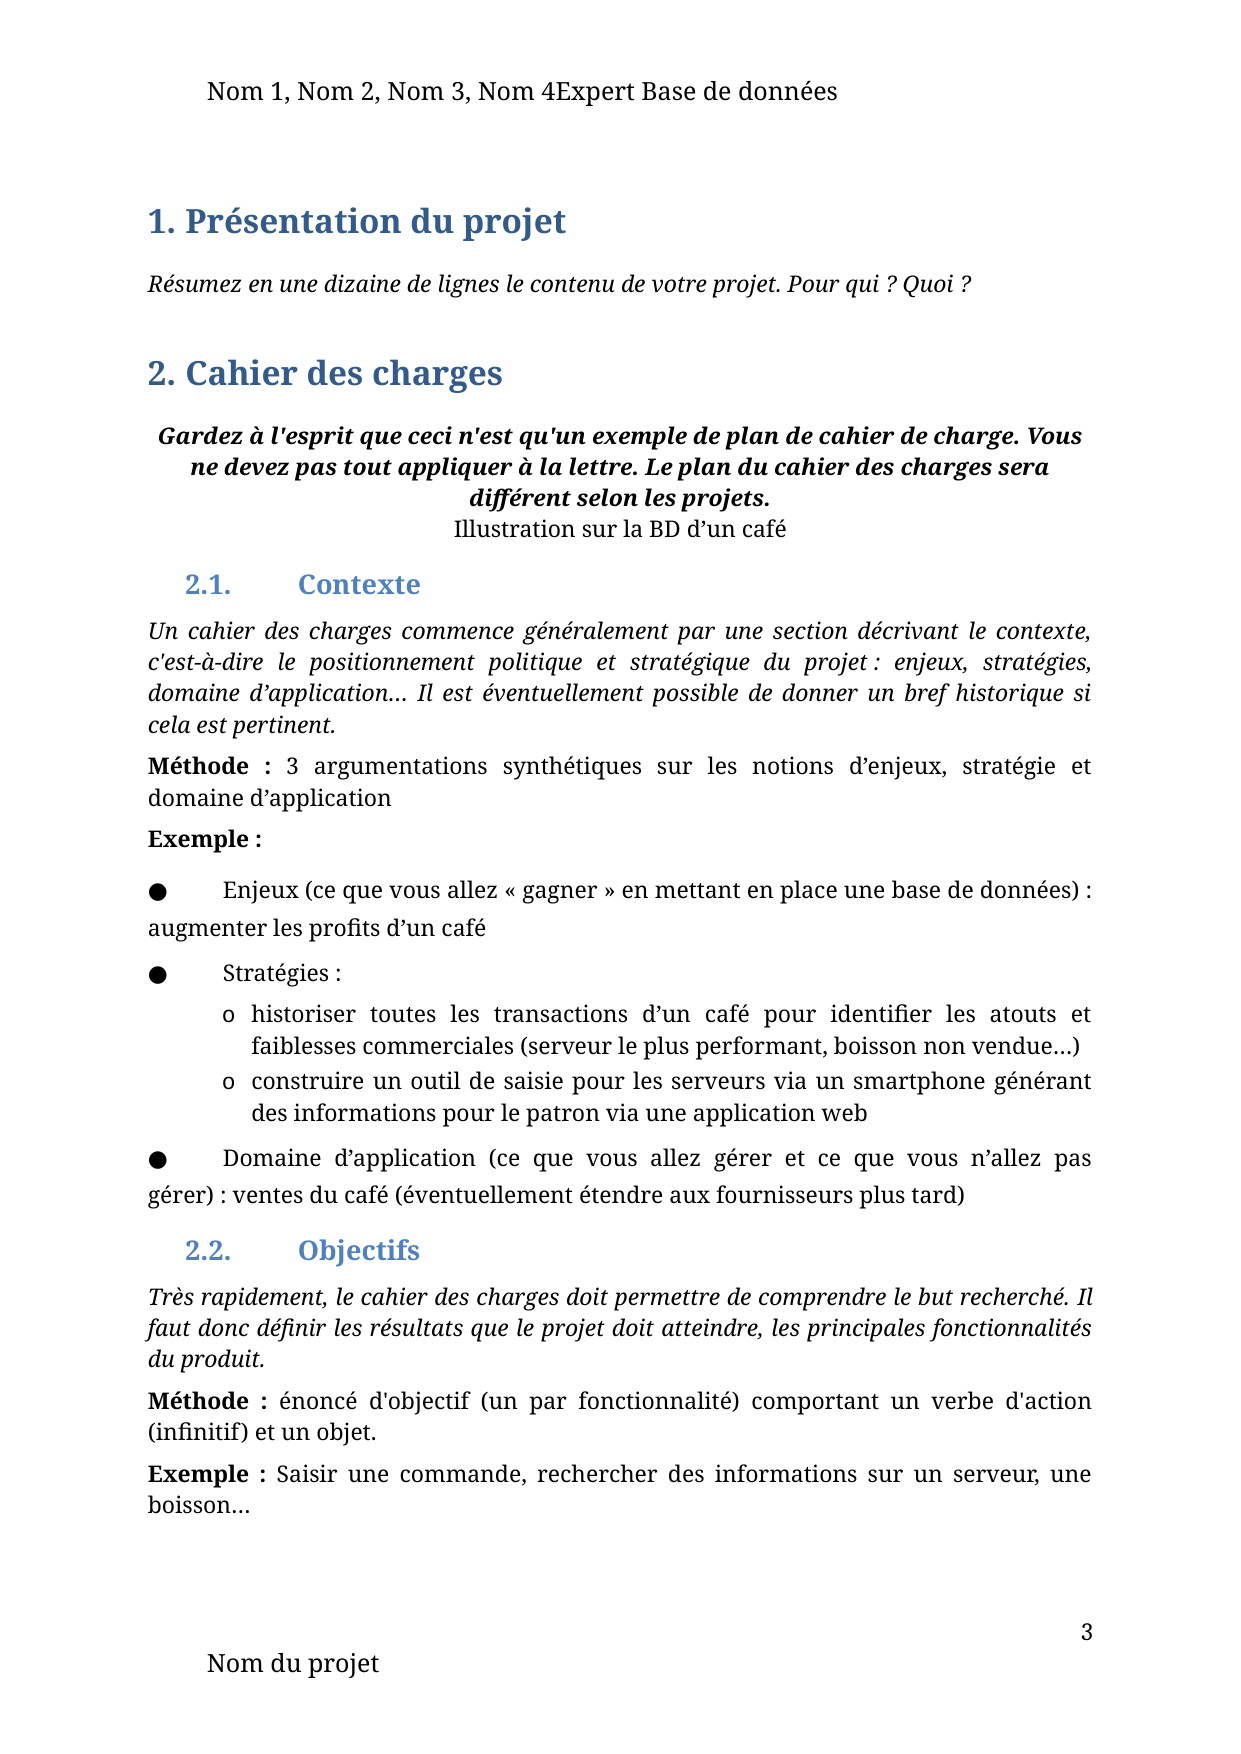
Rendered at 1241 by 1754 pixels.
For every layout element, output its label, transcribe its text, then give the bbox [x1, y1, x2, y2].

subtitle Cahier des charges [148, 349, 1093, 395]
text Exemple : [148, 823, 1093, 854]
list construire un outil de saisie pour les serveurs via un smartphone générant des informations pour le patron via une application web [222, 1065, 1093, 1128]
subtitle Contexte [185, 566, 1093, 602]
list Stratégies : [148, 947, 1093, 994]
text Méthode : 3 argumentations synthétiques sur les notions d’enjeux, stratégie et domaine d’application [148, 750, 1093, 813]
text Méthode : énoncé d'objectif (un par fonctionnalité) comportant un verbe d'action (infinitif) et un objet. [148, 1384, 1093, 1447]
text Résumez en une dizaine de lignes le contenu de votre projet. Pour qui ? Quoi ? [148, 268, 1093, 299]
list Enjeux (ce que vous allez « gagner » en mettant en place une base de données) : augmenter les profits d’un café [148, 865, 1093, 943]
subtitle Objectifs [185, 1231, 1093, 1268]
text Très rapidement, le cahier des charges doit permettre de comprendre le but recherché. Il faut donc définir les résultats que le projet doit atteindre, les principales fonctionnalités du produit. [148, 1280, 1093, 1374]
list Domaine d’application (ce que vous allez gérer et ce que vous n’allez pas gérer) : ventes du café (éventuellement étendre aux fournisseurs plus tard) [148, 1132, 1093, 1210]
subtitle Présentation du projet [148, 198, 1093, 243]
list historiser toutes les transactions d’un café pour identifier les atouts et faiblesses commerciales (serveur le plus performant, boisson non vendue…) [222, 998, 1093, 1061]
text Gardez à l'esprit que ceci n'est qu'un exemple de plan de cahier de charge. Vous ne devez pas tout appliquer à la lettre. Le plan du cahier des charges sera différent selon les projets. [148, 420, 1093, 513]
text Illustration sur la BD d’un café [148, 513, 1093, 545]
text Un cahier des charges commence généralement par une section décrivant le contexte, c'est-à-dire le positionnement politique et stratégique du projet : enjeux, stratégies, domaine d’application… Il est éventuellement possible de donner un bref historique si cela est pertinent. [148, 615, 1093, 740]
text Exemple : Saisir une commande, rechercher des informations sur un serveur, une boisson… [148, 1457, 1093, 1520]
